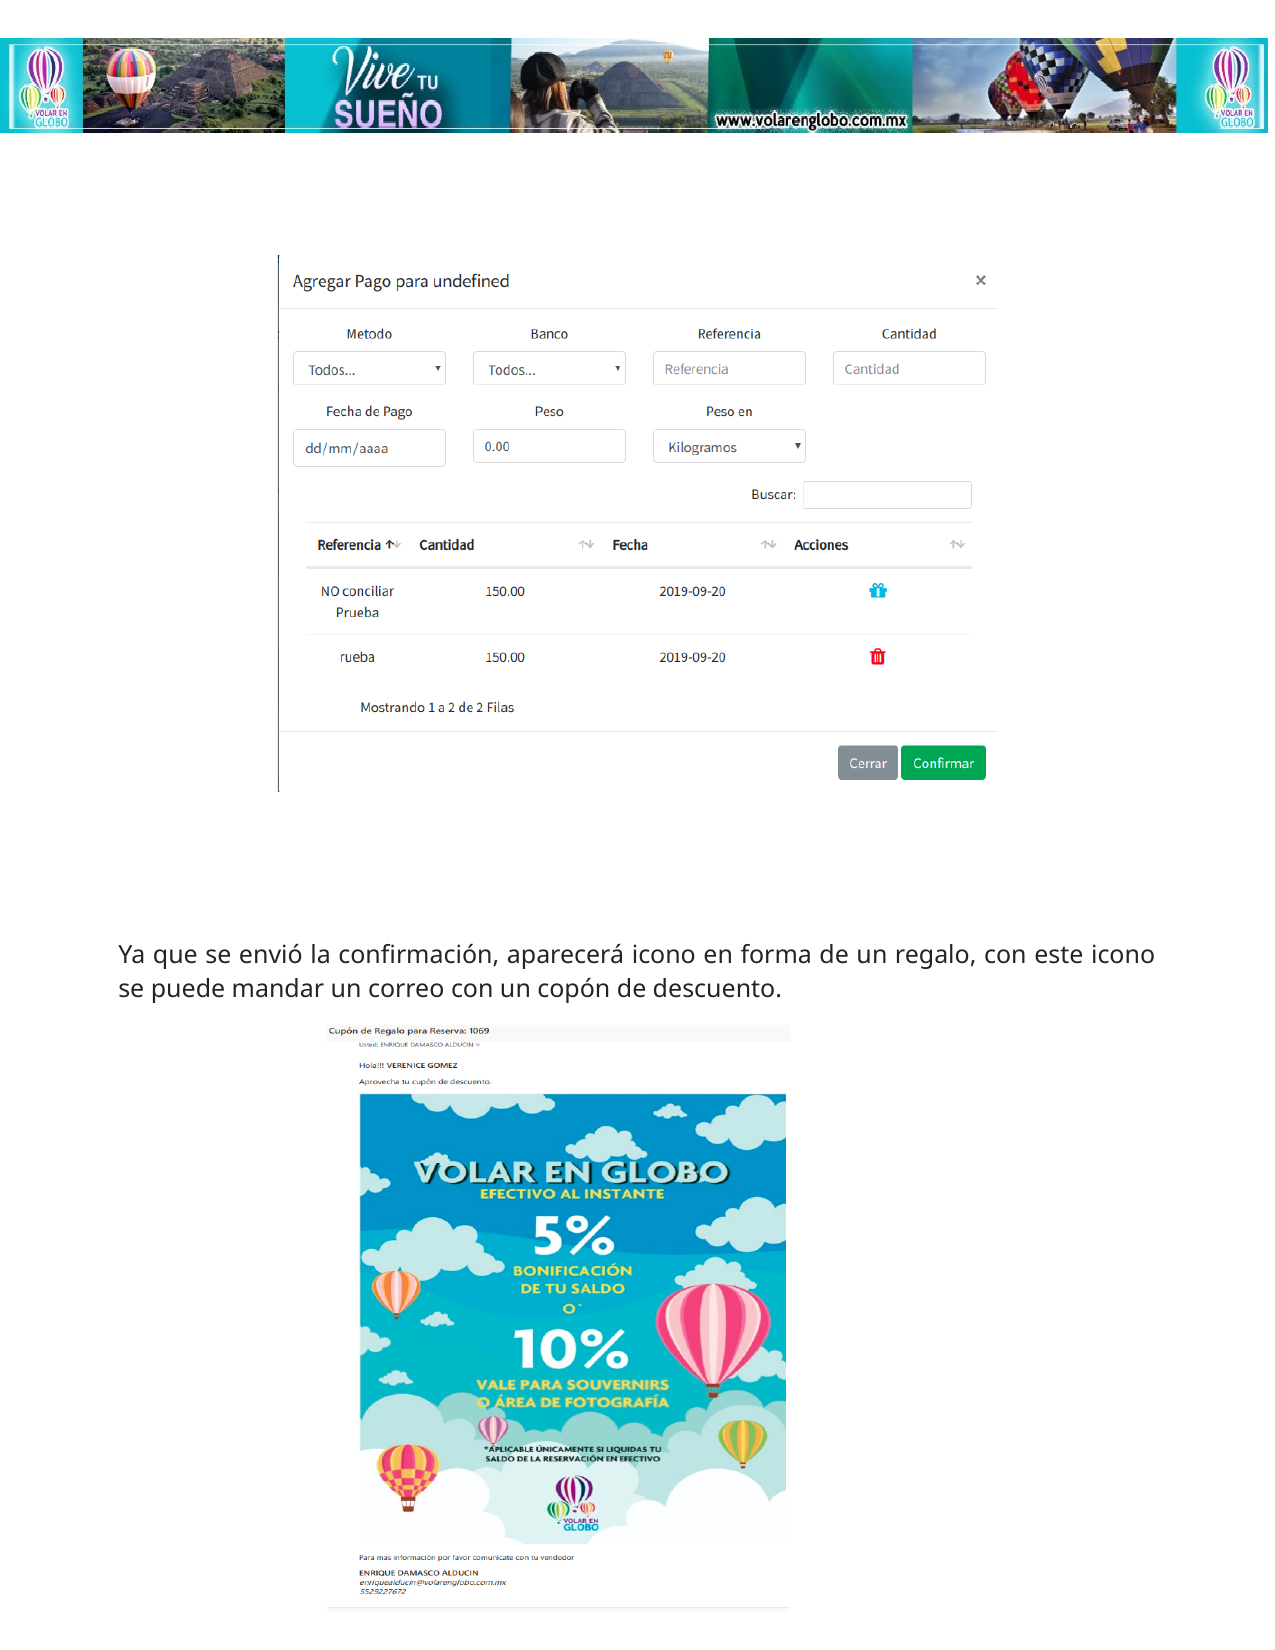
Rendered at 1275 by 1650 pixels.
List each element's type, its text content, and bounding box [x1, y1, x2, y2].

picture [326, 1025, 791, 1612]
picture [0, 38, 1268, 133]
text Ya que se envió la confirmación, aparecerá icono en forma de un regalo, con este icono se puede mandar un correo con un copón de descuento. [118, 937, 1157, 1005]
picture [277, 255, 998, 792]
